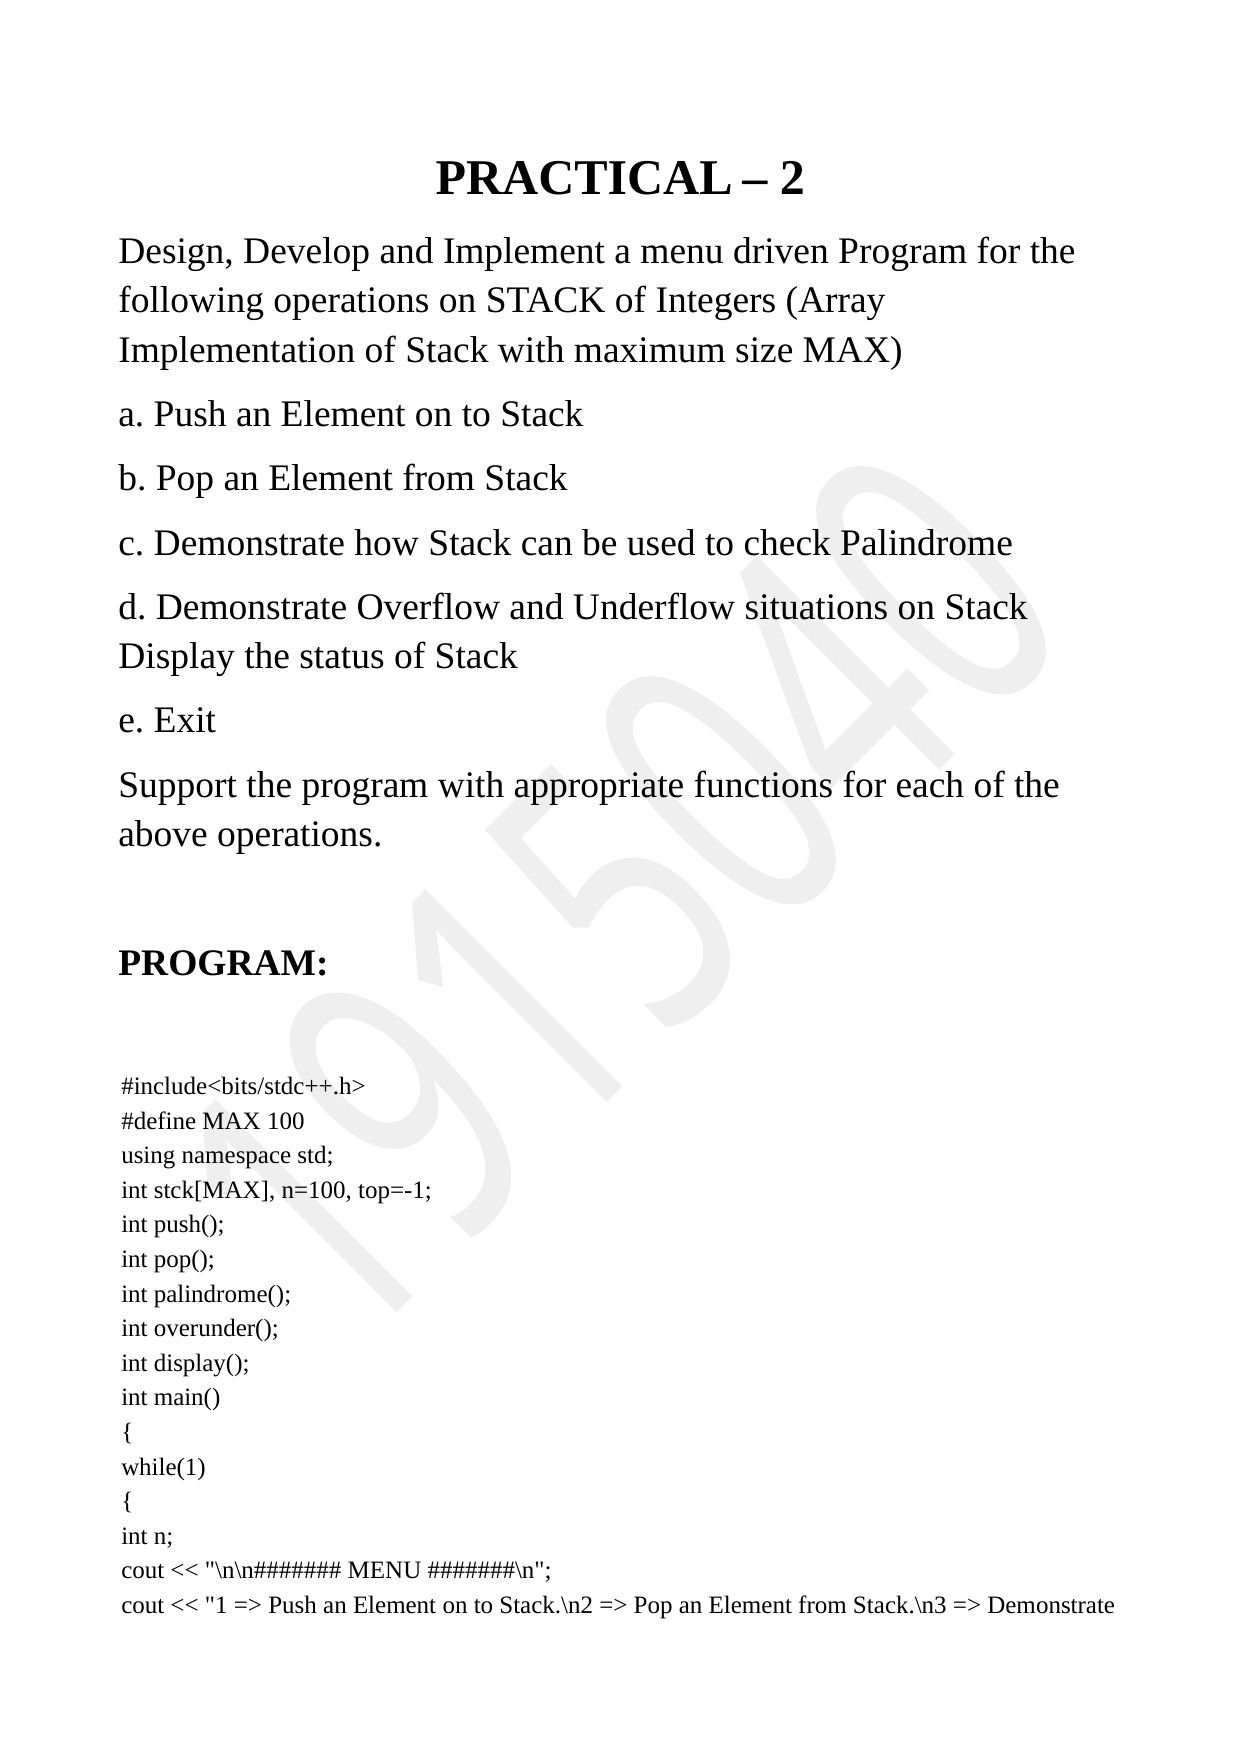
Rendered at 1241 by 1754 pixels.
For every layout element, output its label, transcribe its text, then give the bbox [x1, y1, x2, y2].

table_header int palindrome(); [118, 1276, 304, 1310]
table_header int display(); [118, 1345, 262, 1379]
table_header dup=dup+s[i]; [256, 1172, 324, 1207]
table_header { [249, 1153, 254, 1162]
text d. Demonstrate Overflow and Underflow situations on Stack Display the status of Stack [775, 606, 845, 677]
table_header { [118, 1483, 148, 1518]
text [633, 703, 724, 741]
table_header using namespace std; [256, 1138, 346, 1172]
table_header #define MAX 100 [221, 1103, 319, 1137]
text Design, Develop and Implement a menu driven Program for the following operations on STACK of Integers (Array Implementation of Stack with maximum size MAX) [118, 228, 1122, 371]
text d. Demonstrate Overflow and Underflow situations on Stack Display the status of Stack [1018, 584, 1122, 677]
text [880, 726, 909, 741]
table_header #include<bits/stdc++.h> [322, 1068, 378, 1103]
table_header int push(); [118, 1207, 238, 1241]
text Support the program with appropriate functions for each of the above operations. [118, 762, 699, 855]
text e. Exit [118, 698, 611, 741]
text Support the program with appropriate functions for each of the above operations. [647, 762, 809, 855]
table_header { [295, 1068, 350, 1103]
text [438, 940, 486, 983]
text [478, 940, 703, 983]
text b. Pop an Element from Stack [118, 456, 1122, 499]
table_header while(1) [118, 1449, 219, 1483]
text Support the program with appropriate functions for each of the above operations. [781, 762, 1122, 855]
table_header #include<bits/stdc++.h> [118, 1068, 317, 1103]
text [709, 698, 800, 741]
text c. Demonstrate how Stack can be used to check Palindrome [959, 520, 1122, 563]
table_header int stck[MAX], n=100, top=-1; [290, 1172, 444, 1207]
table_header int overunder(); [118, 1310, 292, 1345]
text d. Demonstrate Overflow and Underflow situations on Stack Display the status of Stack [118, 584, 777, 677]
table_header cout << "\n\n####### MENU #######\n"; [118, 1553, 565, 1587]
text d. Demonstrate Overflow and Underflow situations on Stack Display the status of Stack [786, 584, 951, 677]
text [808, 698, 871, 741]
table_header int main() [118, 1380, 233, 1414]
table_header int stck[MAX], n=100, top=-1; [118, 1172, 290, 1207]
text a. Push an Element on to Stack [118, 392, 1122, 435]
text c. Demonstrate how Stack can be used to check Palindrome [843, 520, 967, 563]
table_header if((s[i]>='A'&&s[i]<='Z') || (s[i]>='a'&&s[i]<='z')) [202, 1103, 254, 1137]
text PROGRAM: [118, 940, 425, 983]
text d. Demonstrate Overflow and Underflow situations on Stack Display the status of Stack [883, 584, 1019, 668]
table_header dup=dup+s[i]; [206, 1172, 233, 1196]
table_header using namespace std; [227, 1143, 255, 1172]
text [726, 940, 1122, 983]
table_header { [204, 1138, 289, 1172]
table_header #define MAX 100 [118, 1103, 210, 1137]
text c. Demonstrate how Stack can be used to check Palindrome [118, 520, 835, 563]
text [911, 698, 1122, 741]
table_header cout << "1 => Push an Element on to Stack.\n2 => Pop an Element from Stack.\n3 => Demonstrate [118, 1587, 1122, 1622]
table_header int n; [118, 1518, 186, 1552]
table_header { [118, 1414, 148, 1449]
text PRACTICAL – 2 [118, 148, 1122, 205]
table_header int pop(); [118, 1241, 228, 1276]
table_header using namespace std; [118, 1138, 206, 1172]
